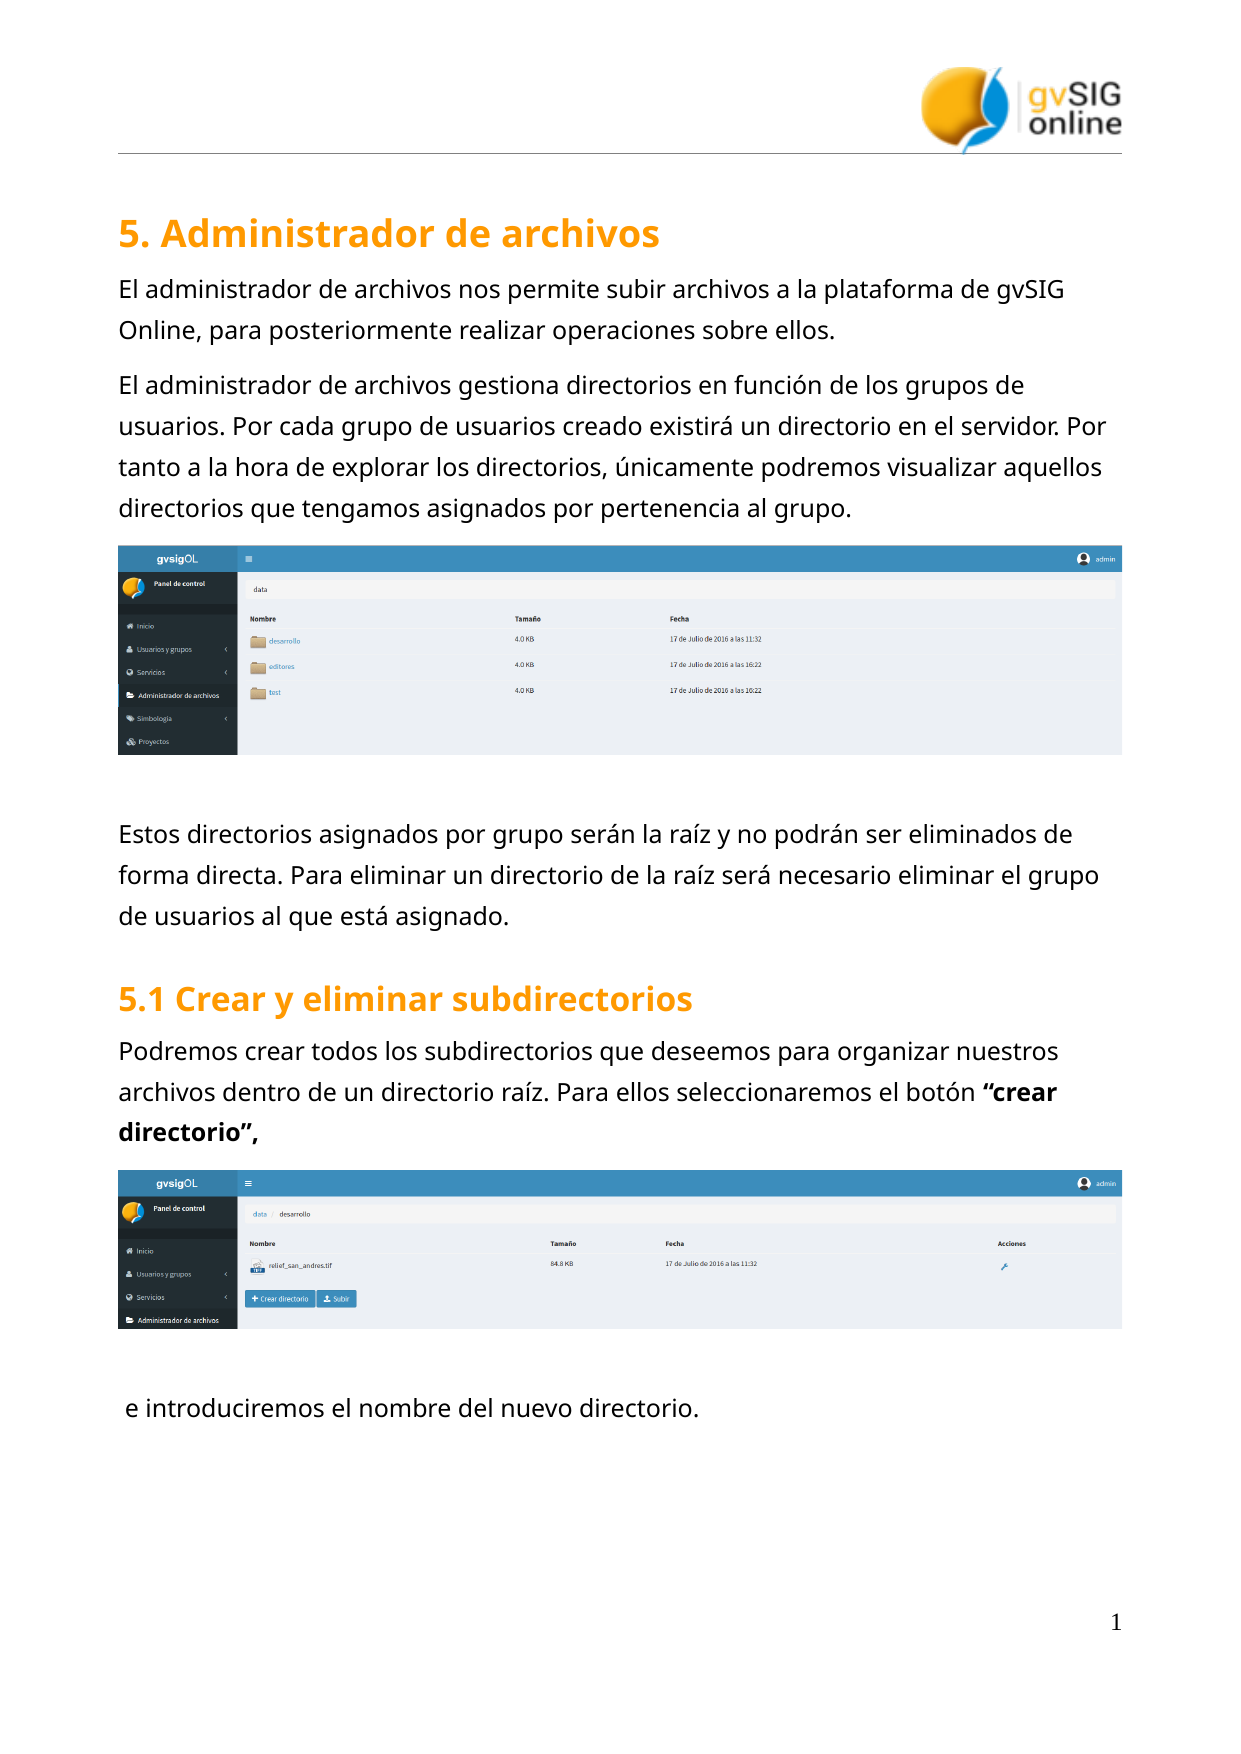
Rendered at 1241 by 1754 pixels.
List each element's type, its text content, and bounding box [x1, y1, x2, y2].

subtitle 5. Administrador de archivos [118, 207, 1122, 259]
text Podremos crear todos los subdirectorios que deseemos para organizar nuestros archivos dentro de un directorio raíz. Para ellos seleccionaremos el botón “crear directorio”, [118, 1033, 1122, 1149]
picture [118, 545, 1123, 755]
picture [921, 67, 1122, 155]
text Estos directorios asignados por grupo serán la raíz y no podrán ser eliminados de forma directa. Para eliminar un directorio de la raíz será necesario eliminar el grupo de usuarios al que está asignado. [118, 817, 1122, 933]
picture [118, 1170, 1123, 1329]
subtitle 5.1 Crear y eliminar subdirectorios [118, 975, 1122, 1021]
text e introduciremos el nombre del nuevo directorio. [118, 1391, 1122, 1425]
text El administrador de archivos nos permite subir archivos a la plataforma de gvSIG Online, para posteriormente realizar operaciones sobre ellos. [118, 271, 1122, 346]
text El administrador de archivos gestiona directorios en función de los grupos de usuarios. Por cada grupo de usuarios creado existirá un directorio en el servidor. Por tanto a la hora de explorar los directorios, únicamente podremos visualizar aquellos directorios que tengamos asignados por pertenencia al grupo. [118, 368, 1122, 524]
